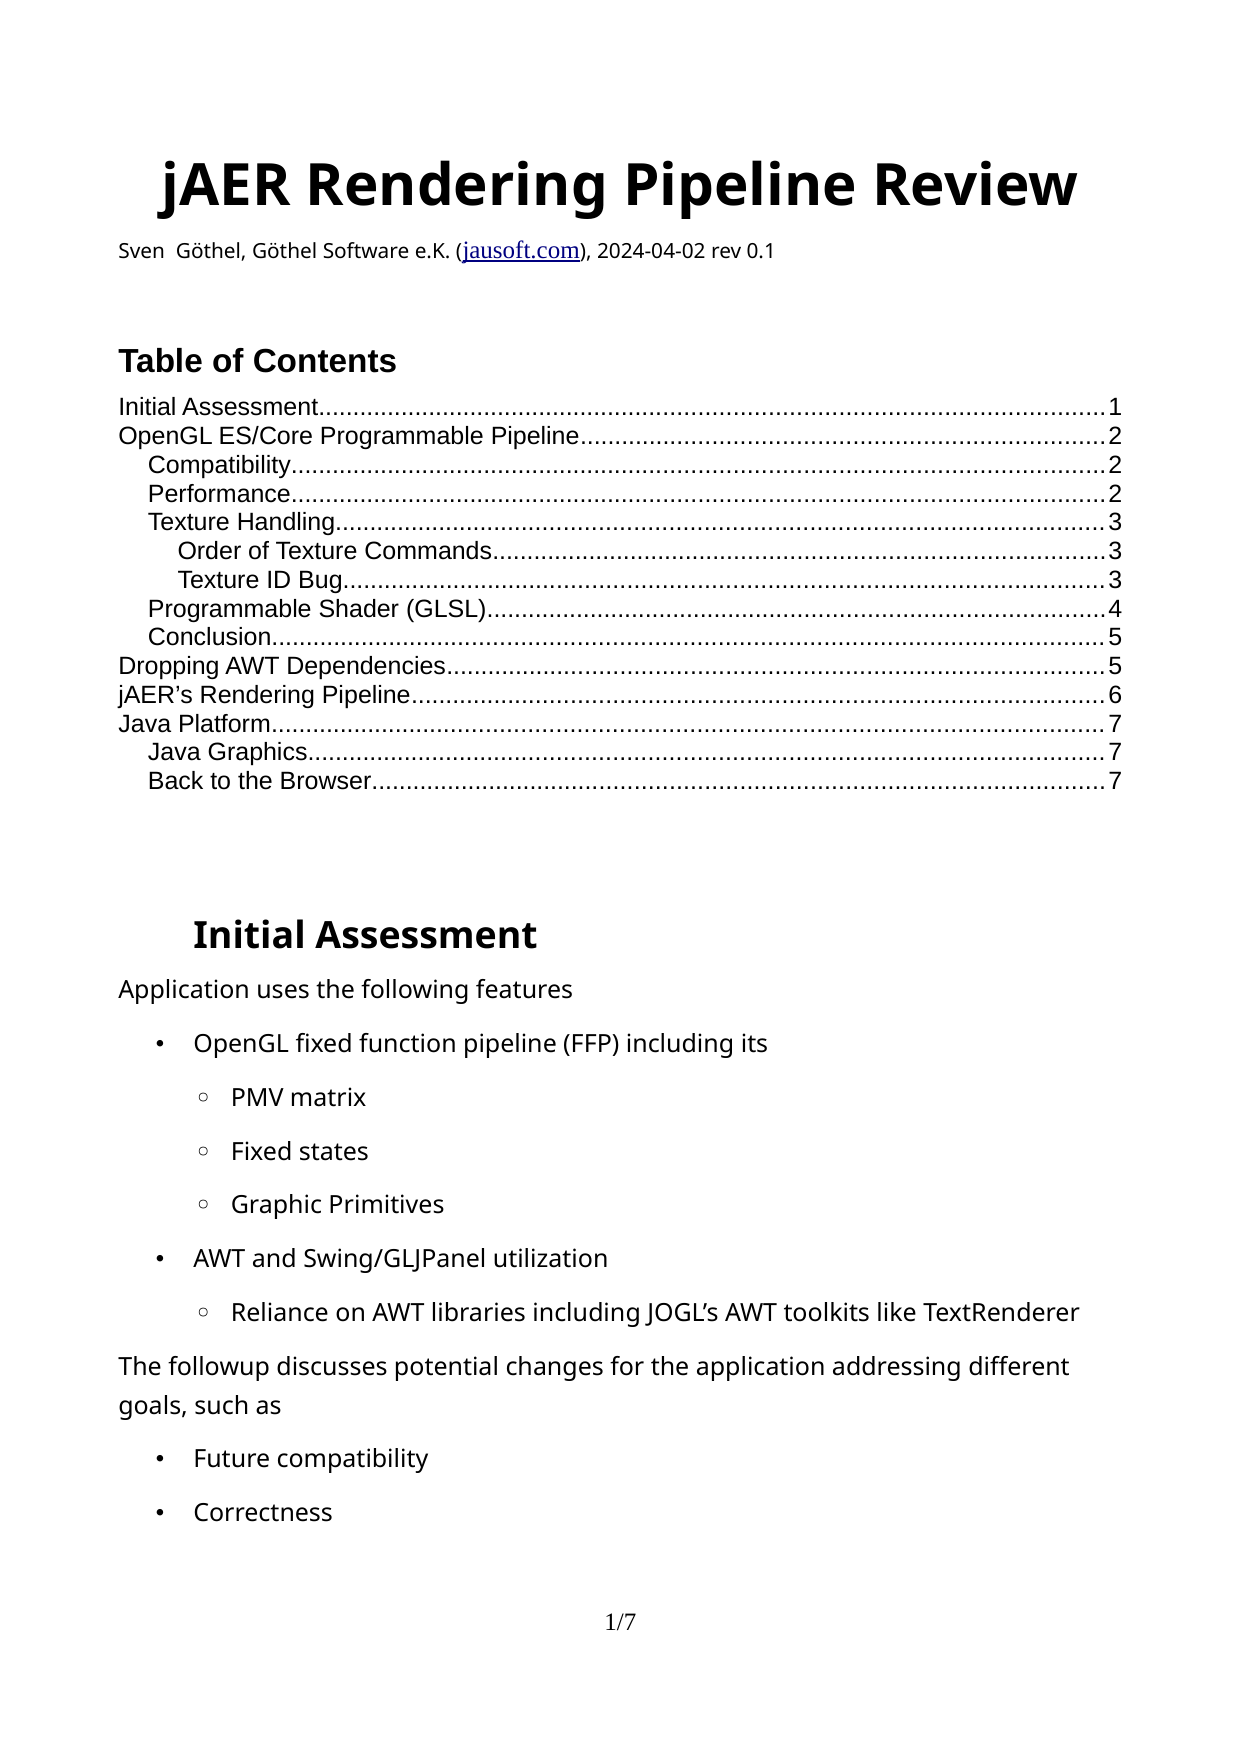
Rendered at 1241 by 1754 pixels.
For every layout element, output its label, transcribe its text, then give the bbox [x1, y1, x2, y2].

subtitle Initial Assessment [118, 908, 1122, 959]
subtitle Table of Contents [118, 341, 1122, 380]
list Future compatibility [156, 1441, 1122, 1475]
text OpenGL ES/Core Programmable Pipeline 2 [118, 421, 1122, 450]
list Correctness [156, 1495, 1122, 1529]
text Application uses the following features [118, 972, 1122, 1006]
text Java Platform 7 [118, 709, 1122, 737]
list PMV matrix [193, 1079, 1122, 1113]
text Texture Handling 3 [148, 507, 1122, 536]
text Programmable Shader (GLSL) 4 [148, 594, 1122, 622]
text Compatibility 2 [148, 450, 1122, 479]
list Fixed states [193, 1133, 1122, 1167]
list Reliance on AWT libraries including JOGL’s AWT toolkits like TextRenderer [193, 1294, 1122, 1328]
text Performance 2 [148, 479, 1122, 507]
text Java Graphics 7 [148, 737, 1122, 766]
text Initial Assessment 1 [118, 392, 1122, 421]
title jAER Rendering Pipeline Review [118, 143, 1122, 223]
text Sven Göthel, Göthel Software e.K. (jausoft.com), 2024-04-02 rev 0.1 [118, 235, 1122, 298]
text The followup discusses potential changes for the application addressing different goals, such as [118, 1348, 1122, 1421]
text jAER’s Rendering Pipeline 6 [118, 680, 1122, 709]
list AWT and Swing/GLJPanel utilization [156, 1241, 1122, 1275]
text Conclusion 5 [148, 622, 1122, 651]
text Texture ID Bug 3 [177, 565, 1122, 594]
text Dropping AWT Dependencies 5 [118, 651, 1122, 680]
text Back to the Browser 7 [148, 766, 1122, 795]
list OpenGL fixed function pipeline (FFP) including its [156, 1026, 1122, 1060]
list Graphic Primitives [193, 1187, 1122, 1221]
text Order of Texture Commands 3 [177, 536, 1122, 565]
